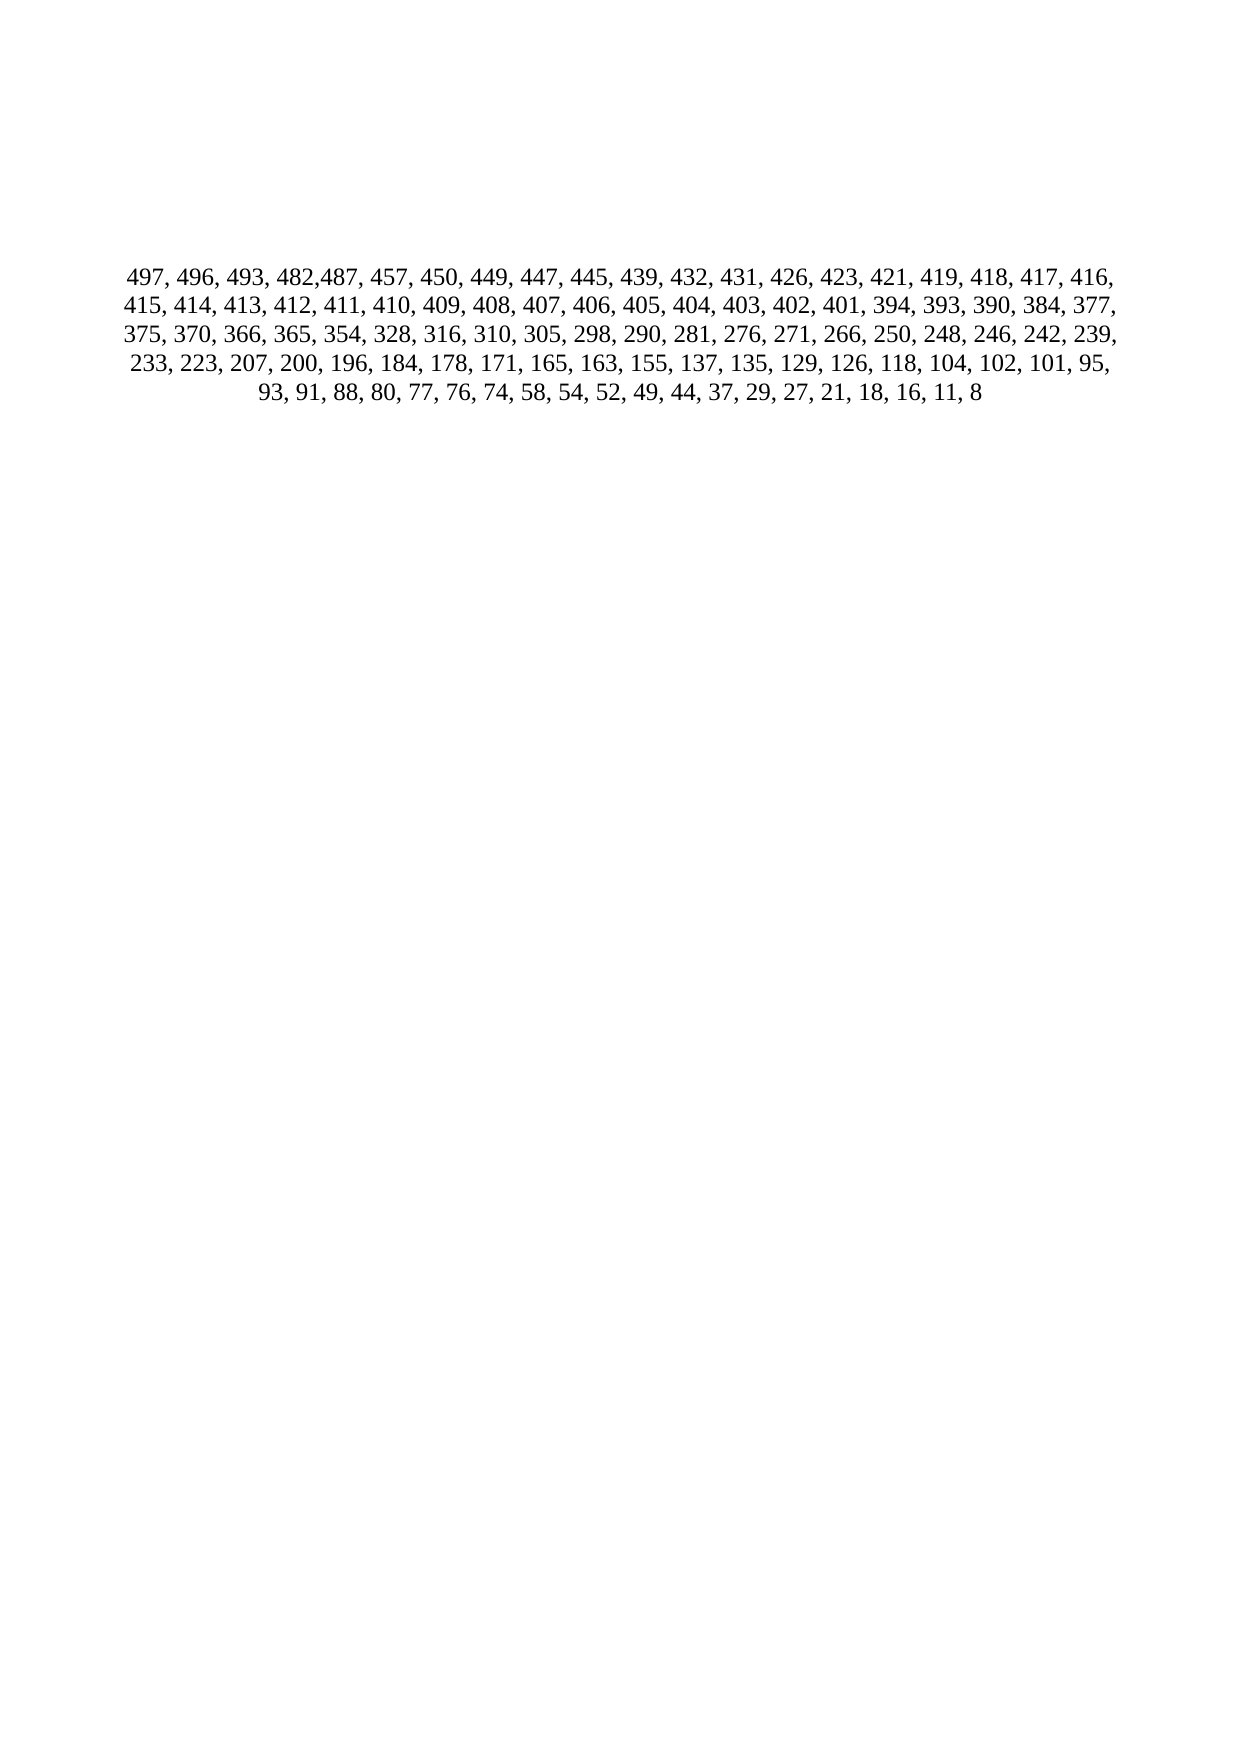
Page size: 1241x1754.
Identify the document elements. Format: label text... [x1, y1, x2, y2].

text 497, 496, 493, 482,487, 457, 450, 449, 447, 445, 439, 432, 431, 426, 423, 421, 419, 418, 417, 416, 415, 414, 413, 412, 411, 410, 409, 408, 407, 406, 405, 404, 403, 402, 401, 394, 393, 390, 384, 377, 375, 370, 366, 365, 354, 328, 316, 310, 305, 298, 290, 281, 276, 271, 266, 250, 248, 246, 242, 239, 233, 223, 207, 200, 196, 184, 178, 171, 165, 163, 155, 137, 135, 129, 126, 118, 104, 102, 101, 95, 93, 91, 88, 80, 77, 76, 74, 58, 54, 52, 49, 44, 37, 29, 27, 21, 18, 16, 11, 8 [118, 262, 1122, 406]
